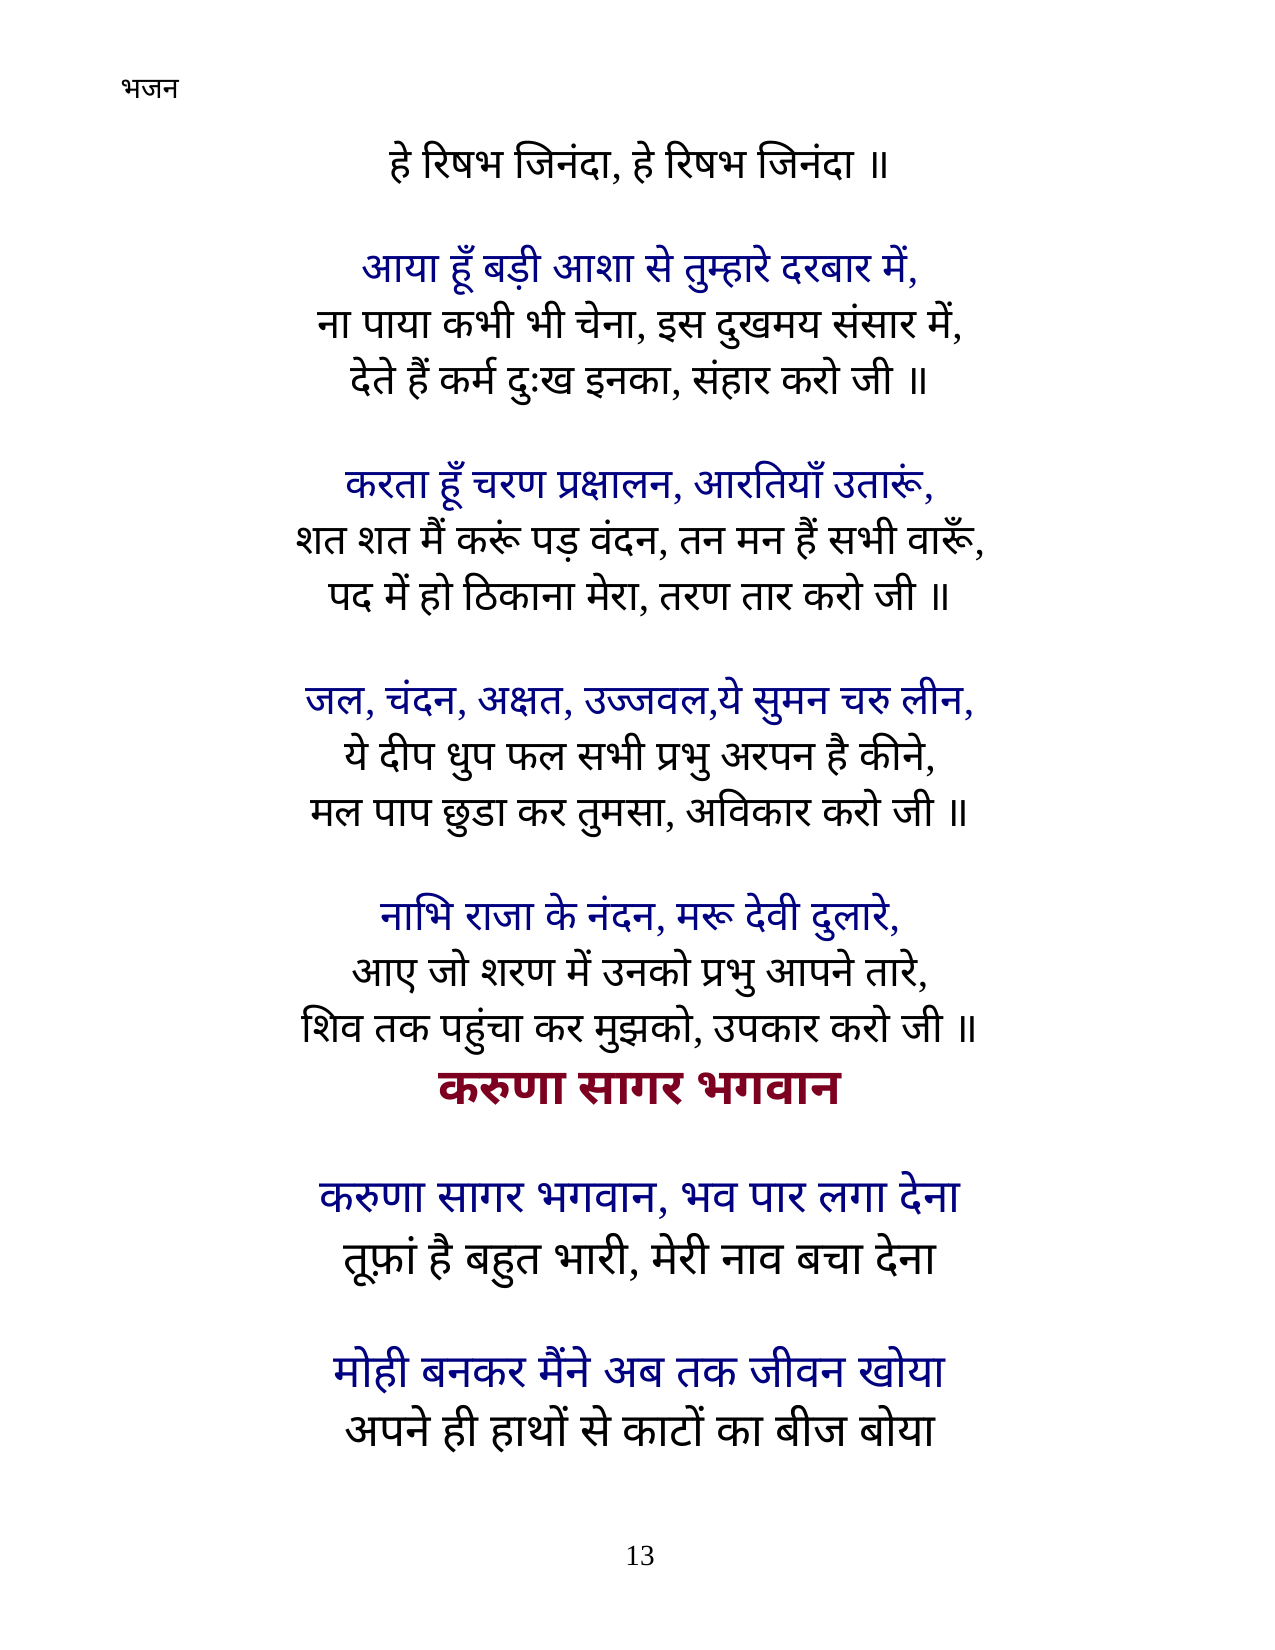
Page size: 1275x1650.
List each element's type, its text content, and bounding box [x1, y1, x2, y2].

text ये दीप धुप फल सभी प्रभु अरपन है कीने, [83, 731, 1196, 787]
text शत शत मैं करूं पड़ वंदन, तन मन हैं सभी वारूँ, [83, 515, 1196, 571]
text आए जो शरण में उनको प्रभु आपने तारे, [83, 947, 1196, 1003]
text ना पाया कभी भी चेना, इस दुखमय संसार में, [83, 299, 1196, 355]
text जल, चंदन, अक्षत, उज्जवल,ये सुमन चरु लीन, [83, 675, 1196, 731]
text करुणा सागर भगवान [83, 1059, 1196, 1124]
text मोही बनकर मैंने अब तक जीवन खोया [83, 1346, 1196, 1406]
text करुणा सागर भगवान, भव पार लगा देना [83, 1170, 1196, 1232]
text शिव तक पहुंचा कर मुझको, उपकार करो जी ॥ [83, 1003, 1196, 1059]
text देते हैं कर्म दुःख इनका, संहार करो जी ॥ [83, 355, 1196, 411]
text हे रिषभ जिनंदा, हे रिषभ जिनंदा ॥ [83, 139, 1196, 195]
text पद में हो ठिकाना मेरा, तरण तार करो जी ॥ [83, 571, 1196, 627]
text मल पाप छुडा कर तुमसा, अविकार करो जी ॥ [83, 787, 1196, 843]
text नाभि राजा के नंदन, मरू देवी दुलारे, [83, 891, 1196, 947]
text आया हूँ बड़ी आशा से तुम्हारे दरबार में, [83, 243, 1196, 299]
text तूफ़ां है बहुत भारी, मेरी नाव बचा देना [83, 1232, 1196, 1293]
text अपने ही हाथों से काटों का बीज बोया [83, 1406, 1196, 1466]
text करता हूँ चरण प्रक्षालन, आरतियाँ उतारूं, [83, 459, 1196, 515]
